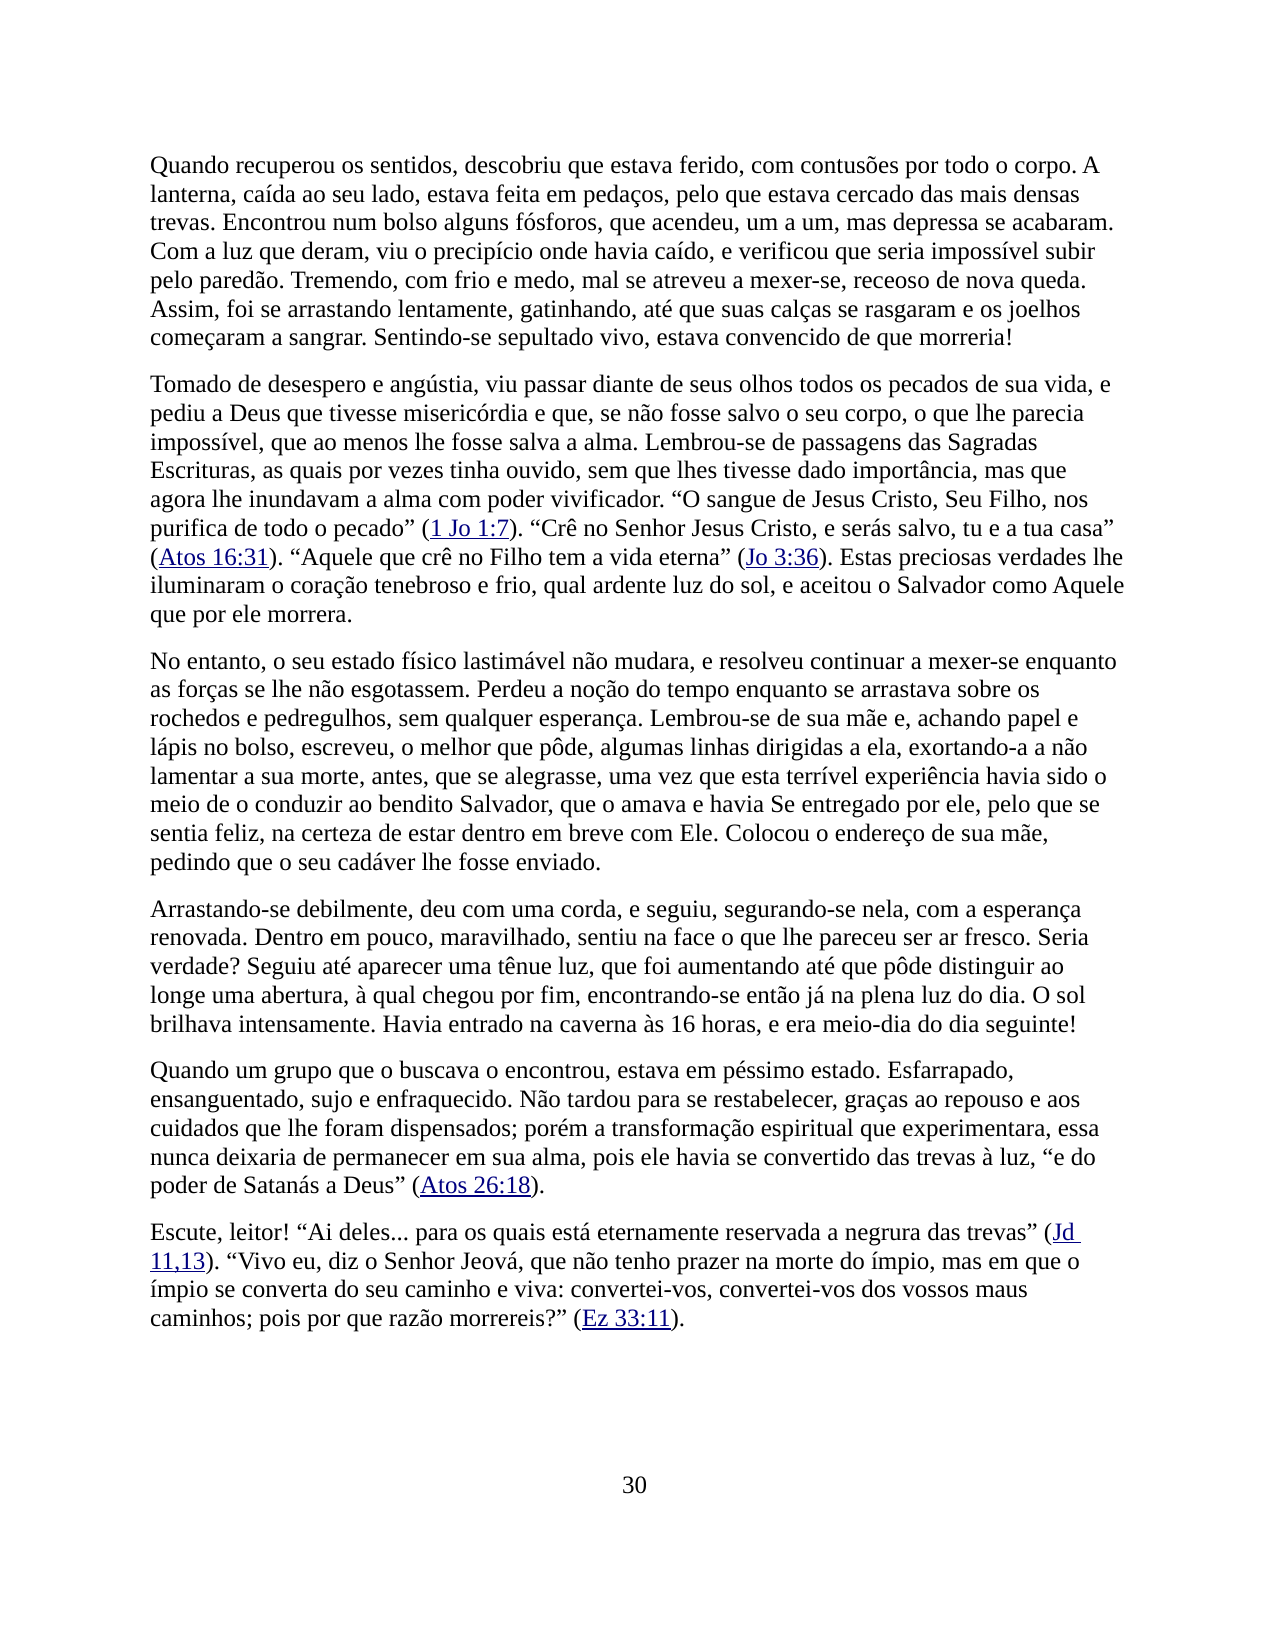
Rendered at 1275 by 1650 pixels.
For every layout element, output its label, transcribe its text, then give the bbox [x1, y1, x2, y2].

text No entanto, o seu estado físico lastimável não mudara, e resolveu continuar a mexer-se enquanto as forças se lhe não esgotassem. Perdeu a noção do tempo enquanto se arrastava sobre os rochedos e pedregulhos, sem qualquer esperança. Lembrou-se de sua mãe e, achando papel e lápis no bolso, escreveu, o melhor que pôde, algumas linhas dirigidas a ela, exortando-a a não lamentar a sua morte, antes, que se alegrasse, uma vez que esta terrível experiência havia sido o meio de o conduzir ao bendito Salvador, que o amava e havia Se entregado por ele, pelo que se sentia feliz, na certeza de estar dentro em breve com Ele. Colocou o endereço de sua mãe, pedindo que o seu cadáver lhe fosse enviado. [150, 646, 1125, 876]
text Tomado de desespero e angústia, viu passar diante de seus olhos todos os pecados de sua vida, e pediu a Deus que tivesse misericórdia e que, se não fosse salvo o seu corpo, o que lhe parecia impossível, que ao menos lhe fosse salva a alma. Lembrou-se de passagens das Sagradas Escrituras, as quais por vezes tinha ouvido, sem que lhes tivesse dado importância, mas que agora lhe inundavam a alma com poder vivificador. “O sangue de Jesus Cristo, Seu Filho, nos purifica de todo o pecado” (1 Jo 1:7). “Crê no Senhor Jesus Cristo, e serás salvo, tu e a tua casa” (Atos 16:31). “Aquele que crê no Filho tem a vida eterna” (Jo 3:36). Estas preciosas verdades lhe iluminaram o coração tenebroso e frio, qual ardente luz do sol, e aceitou o Salvador como Aquele que por ele morrera. [150, 369, 1125, 628]
text Arrastando-se debilmente, deu com uma corda, e seguiu, segurando-se nela, com a esperança renovada. Dentro em pouco, maravilhado, sentiu na face o que lhe pareceu ser ar fresco. Seria verdade? Seguiu até aparecer uma tênue luz, que foi aumentando até que pôde distinguir ao longe uma abertura, à qual chegou por fim, encontrando-se então já na plena luz do dia. O sol brilhava intensamente. Havia entrado na caverna às 16 horas, e era meio-dia do dia seguinte! [150, 894, 1125, 1037]
text Quando um grupo que o buscava o encontrou, estava em péssimo estado. Esfarrapado, ensanguentado, sujo e enfraquecido. Não tardou para se restabelecer, graças ao repouso e aos cuidados que lhe foram dispensados; porém a transformação espiritual que experimentara, essa nunca deixaria de permanecer em sua alma, pois ele havia se convertido das trevas à luz, “e do poder de Satanás a Deus” (Atos 26:18). [150, 1055, 1125, 1199]
text Escute, leitor! “Ai deles... para os quais está eternamente reservada a negrura das trevas” (Jd 11,13). “Vivo eu, diz o Senhor Jeová, que não tenho prazer na morte do ímpio, mas em que o ímpio se converta do seu caminho e viva: convertei-vos, convertei-vos dos vossos maus caminhos; pois por que razão morrereis?” (Ez 33:11). [150, 1217, 1125, 1332]
text Quando recuperou os sentidos, descobriu que estava ferido, com contusões por todo o corpo. A lanterna, caída ao seu lado, estava feita em pedaços, pelo que estava cercado das mais densas trevas. Encontrou num bolso alguns fósforos, que acendeu, um a um, mas depressa se acabaram. Com a luz que deram, viu o precipício onde havia caído, e verificou que seria impossível subir pelo paredão. Tremendo, com frio e medo, mal se atreveu a mexer-se, receoso de nova queda. Assim, foi se arrastando lentamente, gatinhando, até que suas calças se rasgaram e os joelhos começaram a sangrar. Sentindo-se sepultado vivo, estava convencido de que morreria! [150, 150, 1125, 351]
